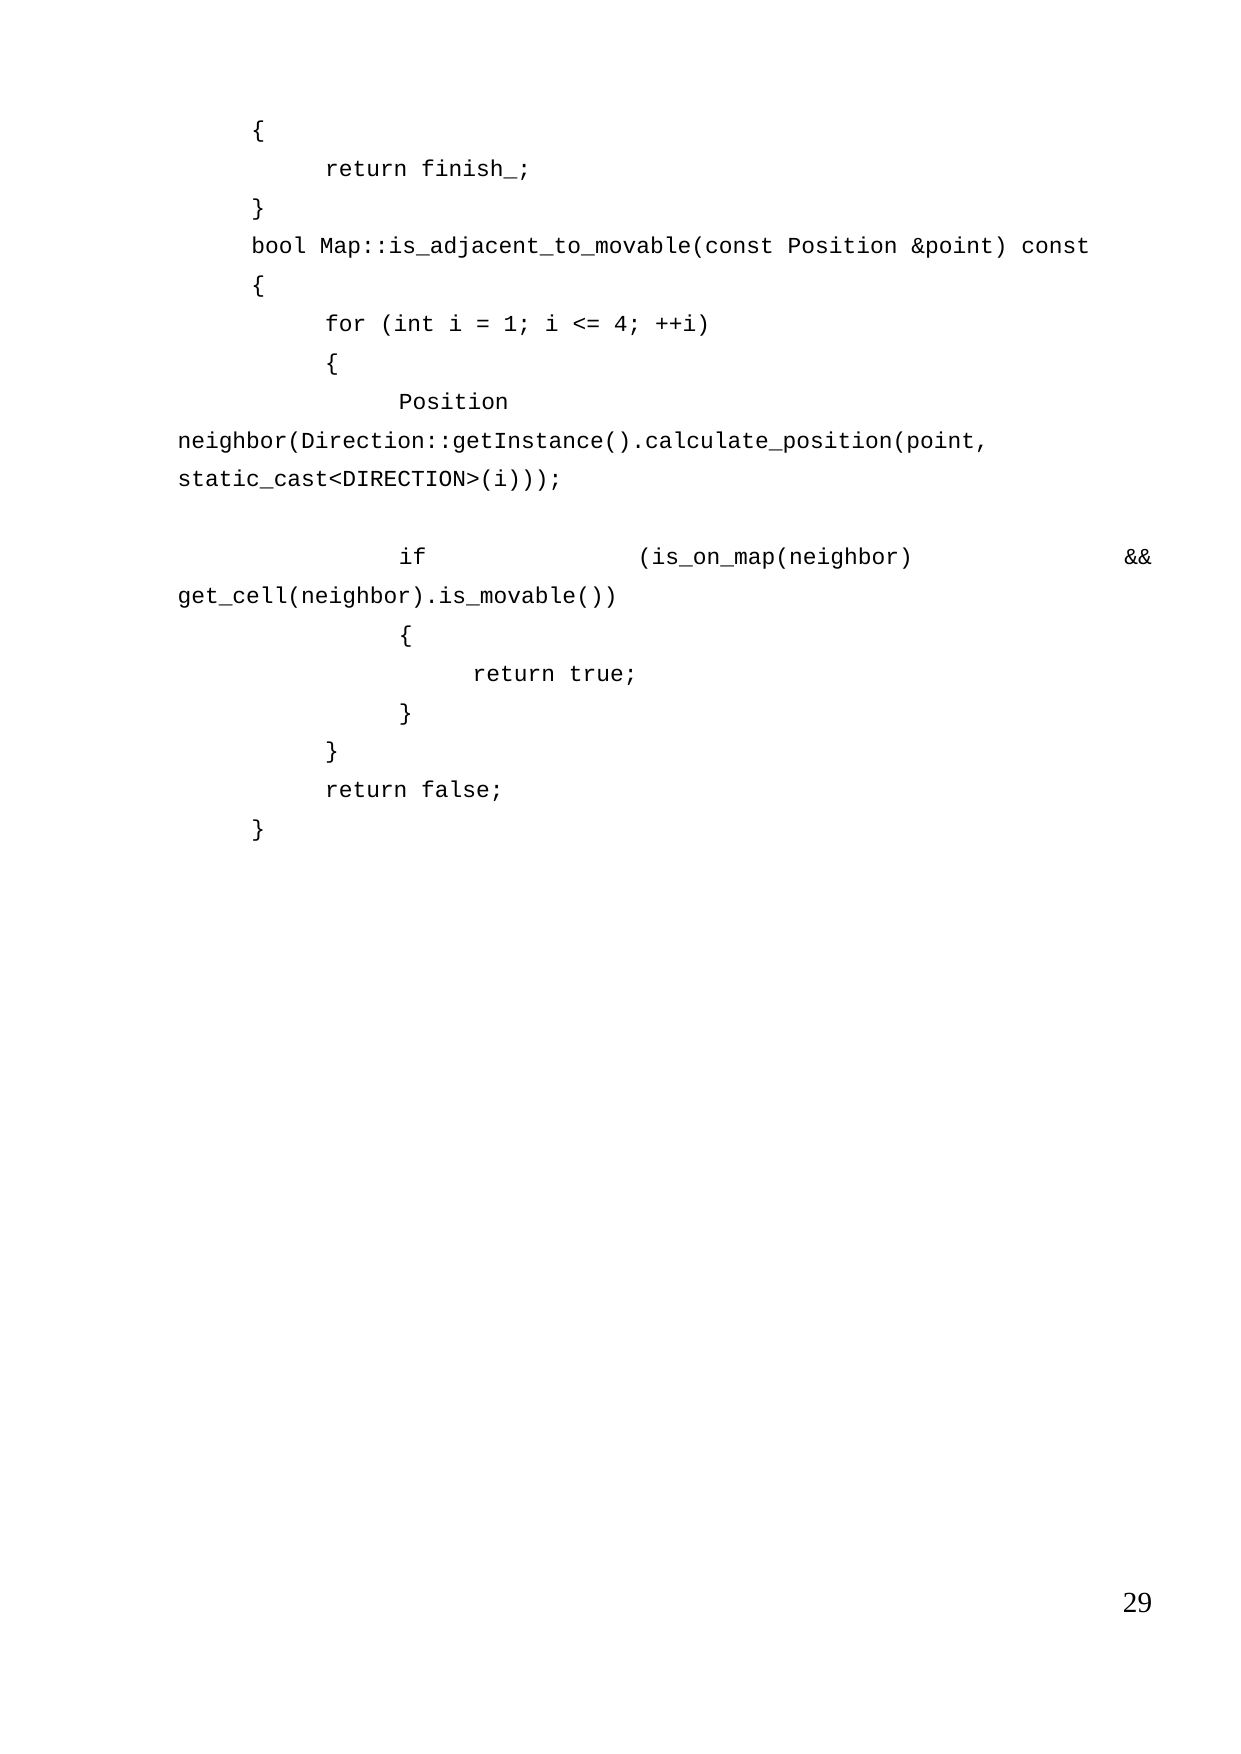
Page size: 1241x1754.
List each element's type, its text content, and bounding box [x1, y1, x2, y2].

text Position neighbor(Direction::getInstance().calculate_position(point, static_cast<DIRECTION>(i))); [177, 390, 1152, 494]
text } [177, 817, 1152, 843]
text return false; [177, 779, 1152, 804]
text } [177, 196, 1152, 222]
text bool Map::is_adjacent_to_movable(const Position &point) const [177, 235, 1152, 261]
text { [177, 623, 1152, 649]
text } [177, 740, 1152, 766]
text for (int i = 1; i <= 4; ++i) [177, 312, 1152, 338]
text } [177, 701, 1152, 727]
text if (is_on_map(neighbor) && get_cell(neighbor).is_movable()) [177, 546, 1152, 610]
text return finish_; [177, 157, 1152, 183]
text return true; [177, 662, 1152, 688]
text { [177, 118, 1152, 144]
text { [177, 351, 1152, 377]
text { [177, 273, 1152, 299]
